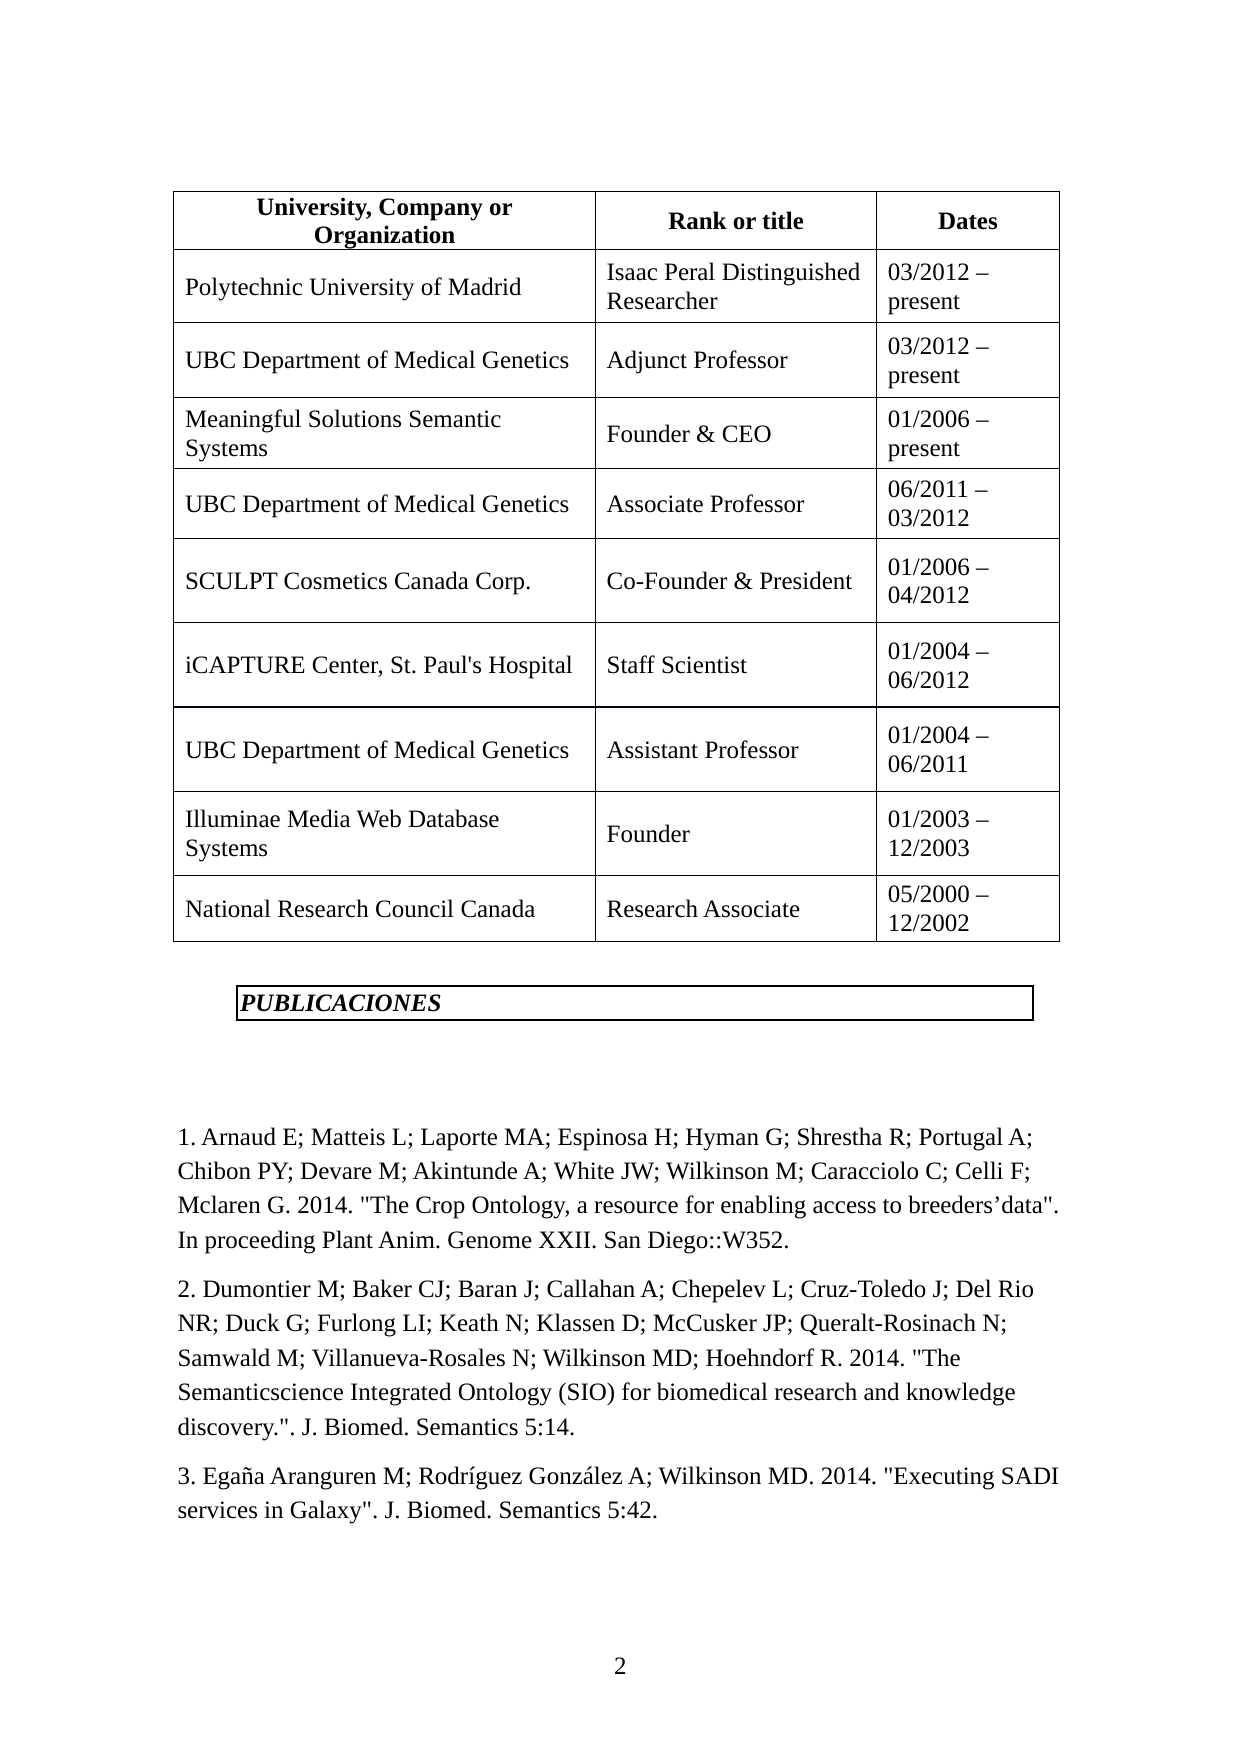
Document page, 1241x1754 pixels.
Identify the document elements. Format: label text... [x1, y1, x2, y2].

table_cell Founder & CEO [596, 398, 876, 468]
text 1. Arnaud E; Matteis L; Laporte MA; Espinosa H; Hyman G; Shrestha R; Portugal A; Chibon PY; Devare M; Akintunde A; White JW; Wilkinson M; Caracciolo C; Celli F; Mclaren G. 2014. "The Crop Ontology, a resource for enabling access to breeders’data". In proceeding Plant Anim. Genome XXII. San Diego::W352. [177, 1122, 1063, 1254]
table_cell Assistant Professor [596, 708, 876, 791]
table_cell Polytechnic University of Madrid [174, 250, 595, 322]
table_cell UBC Department of Medical Genetics [174, 708, 595, 791]
table_cell Illuminae Media Web Database Systems [174, 792, 595, 875]
table_header Rank or title [596, 192, 876, 249]
table_cell National Research Council Canada [174, 876, 595, 941]
text 2. Dumontier M; Baker CJ; Baran J; Callahan A; Chepelev L; Cruz-Toledo J; Del Rio NR; Duck G; Furlong LI; Keath N; Klassen D; McCusker JP; Queralt-Rosinach N; Samwald M; Villanueva-Rosales N; Wilkinson MD; Hoehndorf R. 2014. "The Semanticscience Integrated Ontology (SIO) for biomedical research and knowledge discovery.". J. Biomed. Semantics 5:14. [177, 1274, 1063, 1441]
text 3. Egaña Aranguren M; Rodríguez González A; Wilkinson MD. 2014. "Executing SADI services in Galaxy". J. Biomed. Semantics 5:42. [177, 1461, 1063, 1524]
table_cell Associate Professor [596, 469, 876, 538]
text PUBLICACIONES [238, 987, 1032, 1019]
table_header University, Company or Organization [174, 192, 595, 249]
table_cell UBC Department of Medical Genetics [174, 469, 595, 538]
table_cell 01/2004 – 06/2012 [877, 623, 1059, 706]
table_cell Meaningful Solutions Semantic Systems [174, 398, 595, 468]
table_cell 05/2000 – 12/2002 [877, 876, 1059, 941]
table_cell 03/2012 – present [877, 323, 1059, 397]
table_cell 01/2004 – 06/2011 [877, 708, 1059, 791]
table_cell 01/2006 – 04/2012 [877, 539, 1059, 622]
table_cell 01/2003 – 12/2003 [877, 792, 1059, 875]
table_cell Adjunct Professor [596, 323, 876, 397]
table_cell Isaac Peral Distinguished Researcher [596, 250, 876, 322]
table_cell 06/2011 – 03/2012 [877, 469, 1059, 538]
table_cell iCAPTURE Center, St. Paul's Hospital [174, 623, 595, 706]
table_header Dates [877, 192, 1059, 249]
table_cell Research Associate [596, 876, 876, 941]
table_cell 01/2006 – present [877, 398, 1059, 468]
table_cell Staff Scientist [596, 623, 876, 706]
table_cell SCULPT Cosmetics Canada Corp. [174, 539, 595, 622]
table_cell UBC Department of Medical Genetics [174, 323, 595, 397]
table_cell Co-Founder & President [596, 539, 876, 622]
table_cell Founder [596, 792, 876, 875]
table_cell 03/2012 – present [877, 250, 1059, 322]
